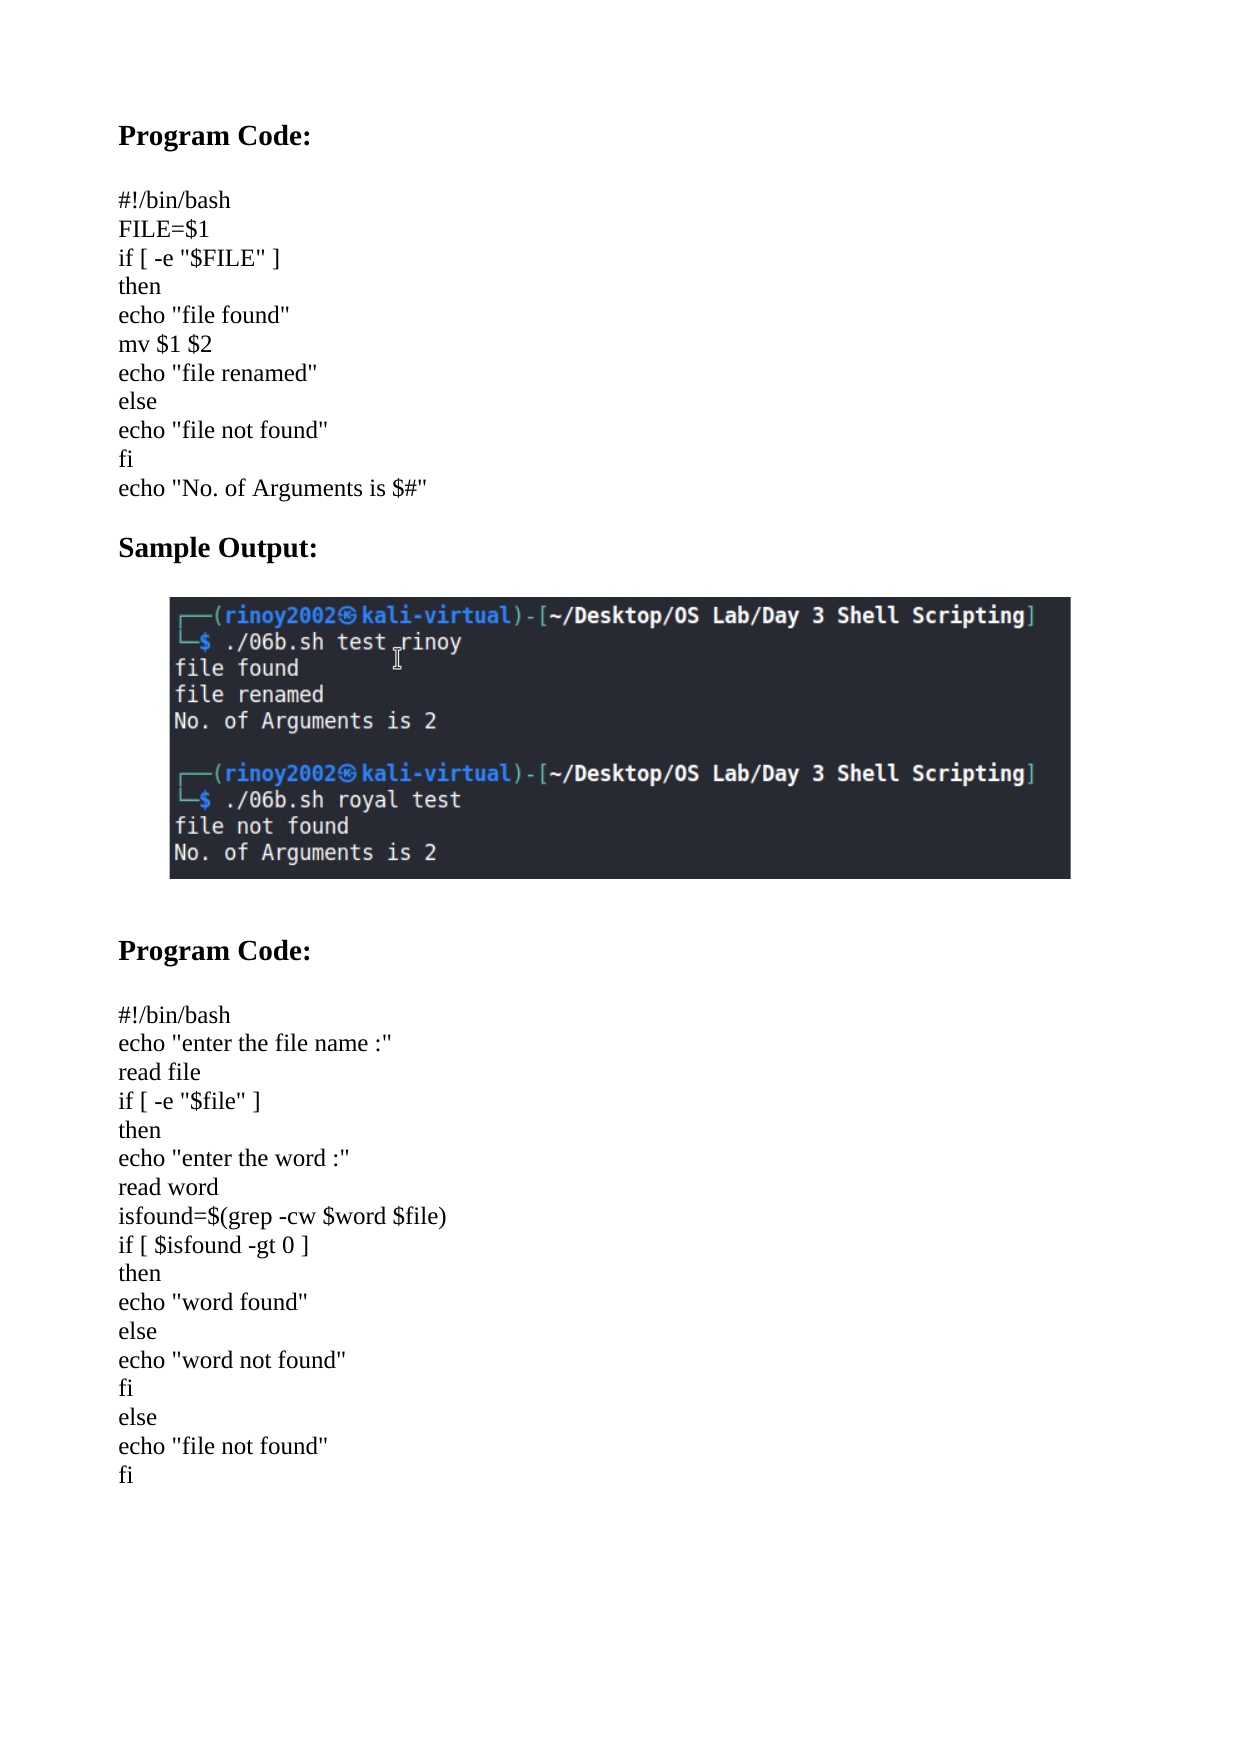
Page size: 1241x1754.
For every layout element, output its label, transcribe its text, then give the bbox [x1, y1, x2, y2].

text echo "file found" [118, 300, 1122, 329]
text Sample Output: [118, 530, 1122, 564]
text then [118, 1115, 1122, 1143]
text else [118, 1316, 1122, 1345]
text echo "word not found" [118, 1345, 1122, 1373]
text fi [118, 1460, 1122, 1488]
text #!/bin/bash [118, 185, 1122, 214]
text echo "word found" [118, 1287, 1122, 1316]
text read word [118, 1172, 1122, 1201]
text mv $1 $2 [118, 329, 1122, 358]
text echo "file not found" [118, 415, 1122, 444]
text isfound=$(grep -cw $word $file) [118, 1201, 1122, 1230]
picture [169, 597, 1071, 879]
text if [ -e "$FILE" ] [118, 243, 1122, 271]
text fi [118, 444, 1122, 473]
text echo "file renamed" [118, 358, 1122, 386]
text fi [118, 1373, 1122, 1402]
text if [ -e "$file" ] [118, 1086, 1122, 1115]
text else [118, 1402, 1122, 1431]
text else [118, 386, 1122, 415]
text echo "file not found" [118, 1431, 1122, 1460]
text if [ $isfound -gt 0 ] [118, 1230, 1122, 1258]
text then [118, 1258, 1122, 1287]
text read file [118, 1057, 1122, 1086]
text then [118, 271, 1122, 300]
text echo "enter the word :" [118, 1143, 1122, 1172]
text echo "No. of Arguments is $#" [118, 473, 1122, 501]
text Program Code: [118, 118, 1122, 152]
text echo "enter the file name :" [118, 1028, 1122, 1057]
text Program Code: [118, 933, 1122, 966]
text #!/bin/bash [118, 1000, 1122, 1028]
text FILE=$1 [118, 214, 1122, 243]
